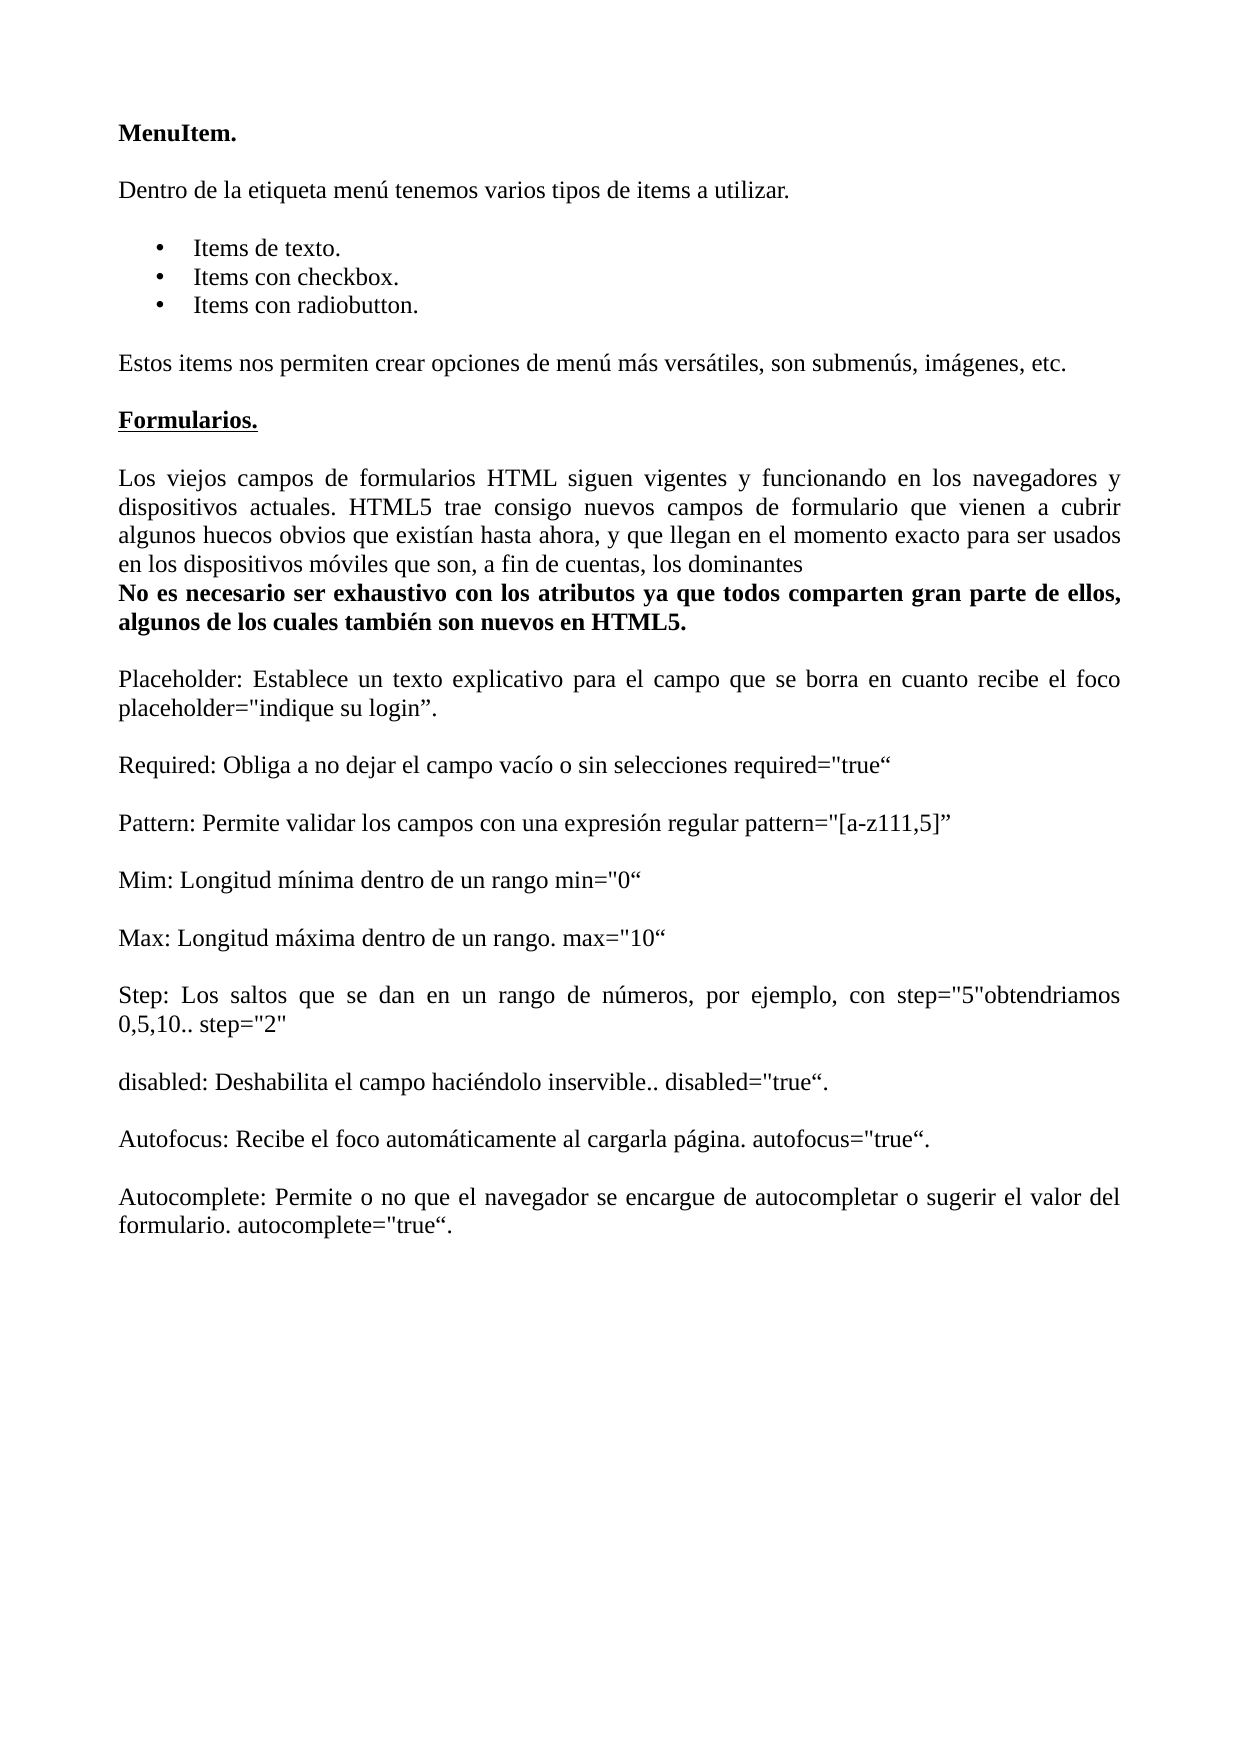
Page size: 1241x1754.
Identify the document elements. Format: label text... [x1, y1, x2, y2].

text disabled: Deshabilita el campo haciéndolo inservible.. disabled="true“. [118, 1067, 1122, 1096]
text Pattern: Permite validar los campos con una expresión regular pattern="[a-z111,5]” [118, 808, 1122, 837]
text Dentro de la etiqueta menú tenemos varios tipos de items a utilizar. [118, 176, 1122, 204]
text Placeholder: Establece un texto explicativo para el campo que se borra en cuanto recibe el foco placeholder="indique su login”. [118, 664, 1122, 722]
text Required: Obliga a no dejar el campo vacío o sin selecciones required="true“ [118, 751, 1122, 779]
text Estos items nos permiten crear opciones de menú más versátiles, son submenús, imágenes, etc. [118, 348, 1122, 377]
text Formularios. [118, 406, 1122, 434]
text MenuItem. [118, 118, 1122, 147]
text Max: Longitud máxima dentro de un rango. max="10“ [118, 923, 1122, 952]
text Autocomplete: Permite o no que el navegador se encargue de autocompletar o sugerir el valor del formulario. autocomplete="true“. [118, 1182, 1122, 1239]
list Items con checkbox. [156, 262, 1122, 291]
list Items con radiobutton. [156, 291, 1122, 319]
text Step: Los saltos que se dan en un rango de números, por ejemplo, con step="5"obtendriamos 0,5,10.. step="2" [118, 981, 1122, 1038]
text Los viejos campos de formularios HTML siguen vigentes y funcionando en los navegadores y dispositivos actuales. HTML5 trae consigo nuevos campos de formulario que vienen a cubrir algunos huecos obvios que existían hasta ahora, y que llegan en el momento exacto para ser usados en los dispositivos móviles que son, a fin de cuentas, los dominantes [118, 463, 1122, 578]
text Mim: Longitud mínima dentro de un rango min="0“ [118, 866, 1122, 894]
text No es necesario ser exhaustivo con los atributos ya que todos comparten gran parte de ellos, algunos de los cuales también son nuevos en HTML5. [118, 578, 1122, 636]
text Autofocus: Recibe el foco automáticamente al cargarla página. autofocus="true“. [118, 1124, 1122, 1153]
list Items de texto. [156, 233, 1122, 262]
